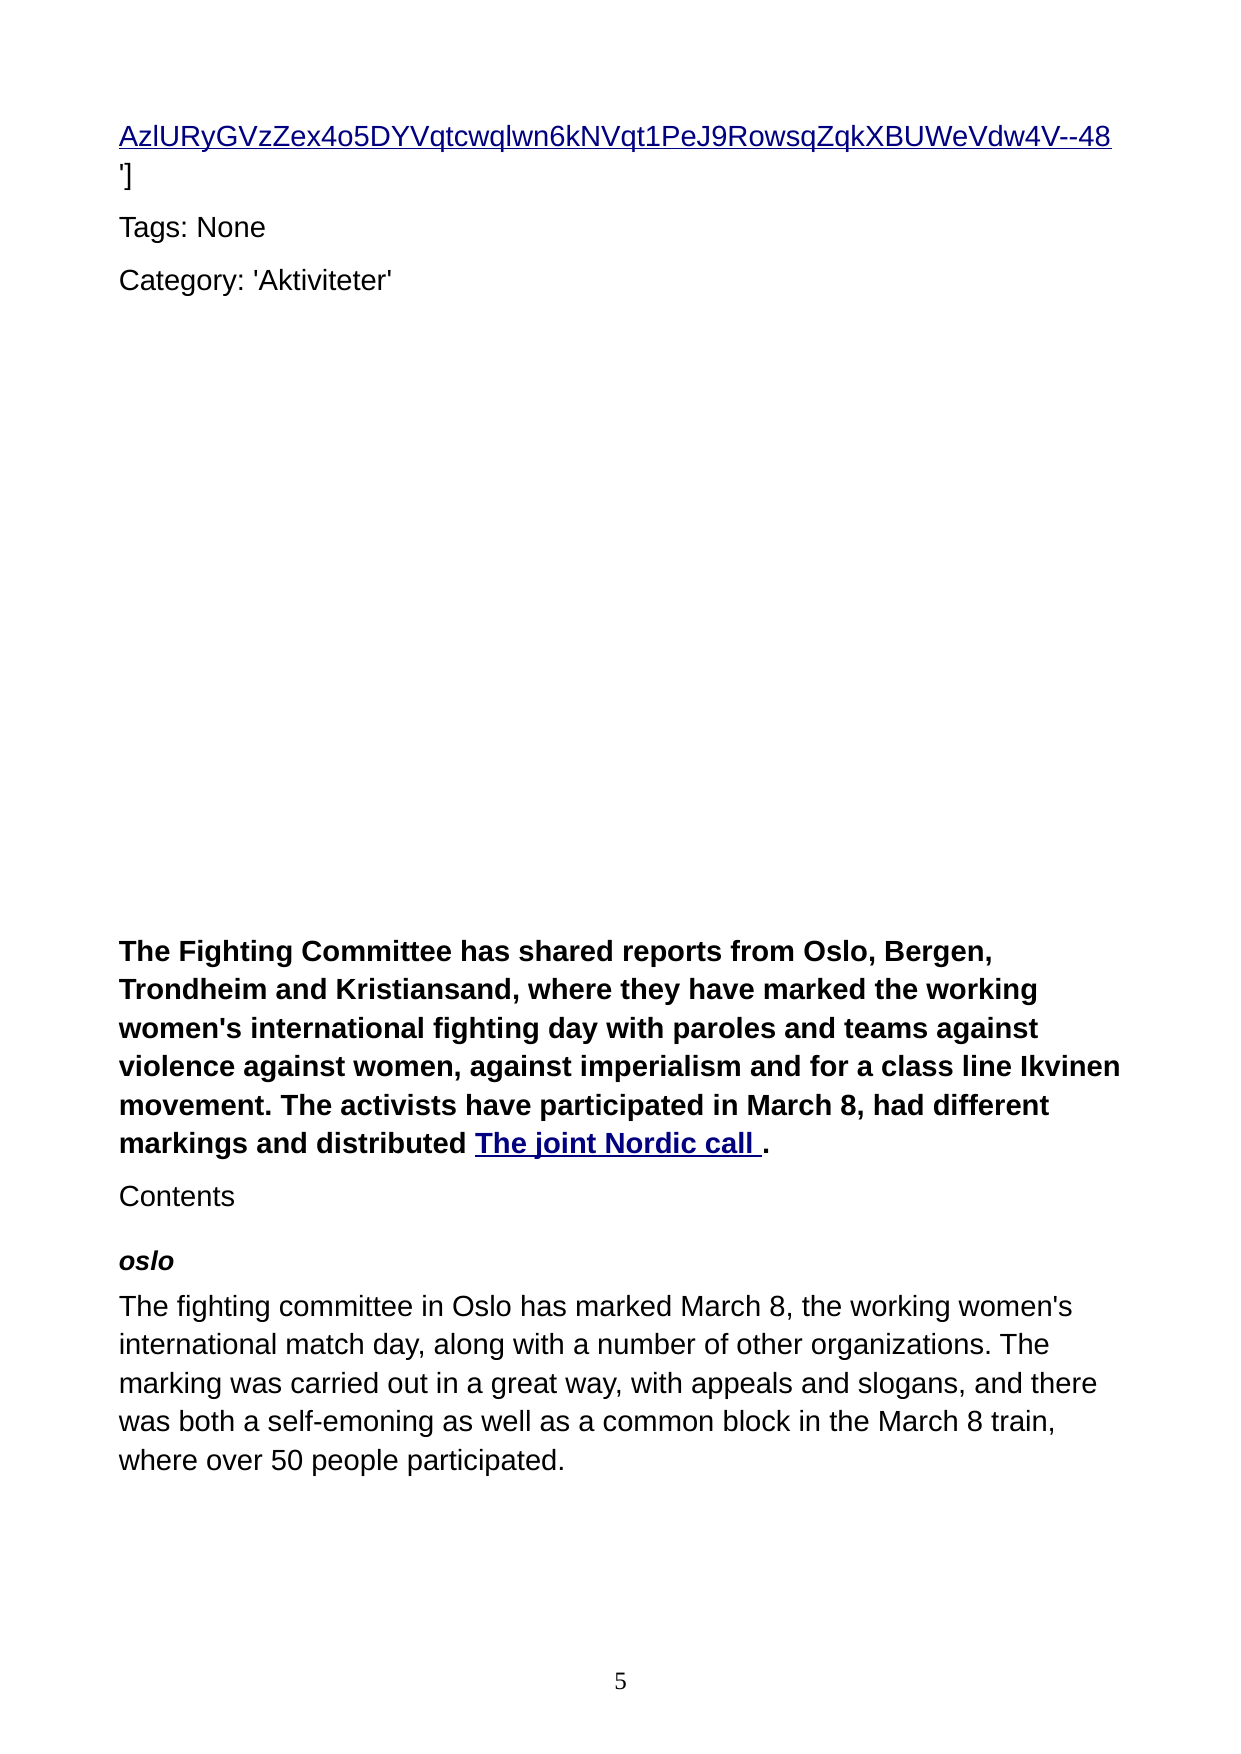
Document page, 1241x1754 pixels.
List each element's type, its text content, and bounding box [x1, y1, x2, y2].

subtitle oslo [118, 1245, 1122, 1276]
text The Fighting Committee has shared reports from Oslo, Bergen, Trondheim and Kristiansand, where they have marked the working women's international fighting day with paroles and teams against violence against women, against imperialism and for a class line Ikvinen movement. The activists have participated in March 8, had different markings and distributed The joint Nordic call . [118, 316, 1122, 1160]
text Category: 'Aktiviteter' [118, 263, 1122, 297]
text Tags: None [118, 210, 1122, 244]
text The fighting committee in Oslo has marked March 8, the working women's international match day, along with a number of other organizations. The marking was carried out in a great way, with appeals and slogans, and there was both a self-emoning as well as a common block in the March 8 train, where over 50 people participated. [118, 1289, 1122, 1476]
text AzlURyGVzZex4o5DYVqtcwqlwn6kNVqt1PeJ9RowsqZqkXBUWeVdw4V--48 '] [118, 118, 1122, 191]
text Contents [118, 1179, 1122, 1213]
